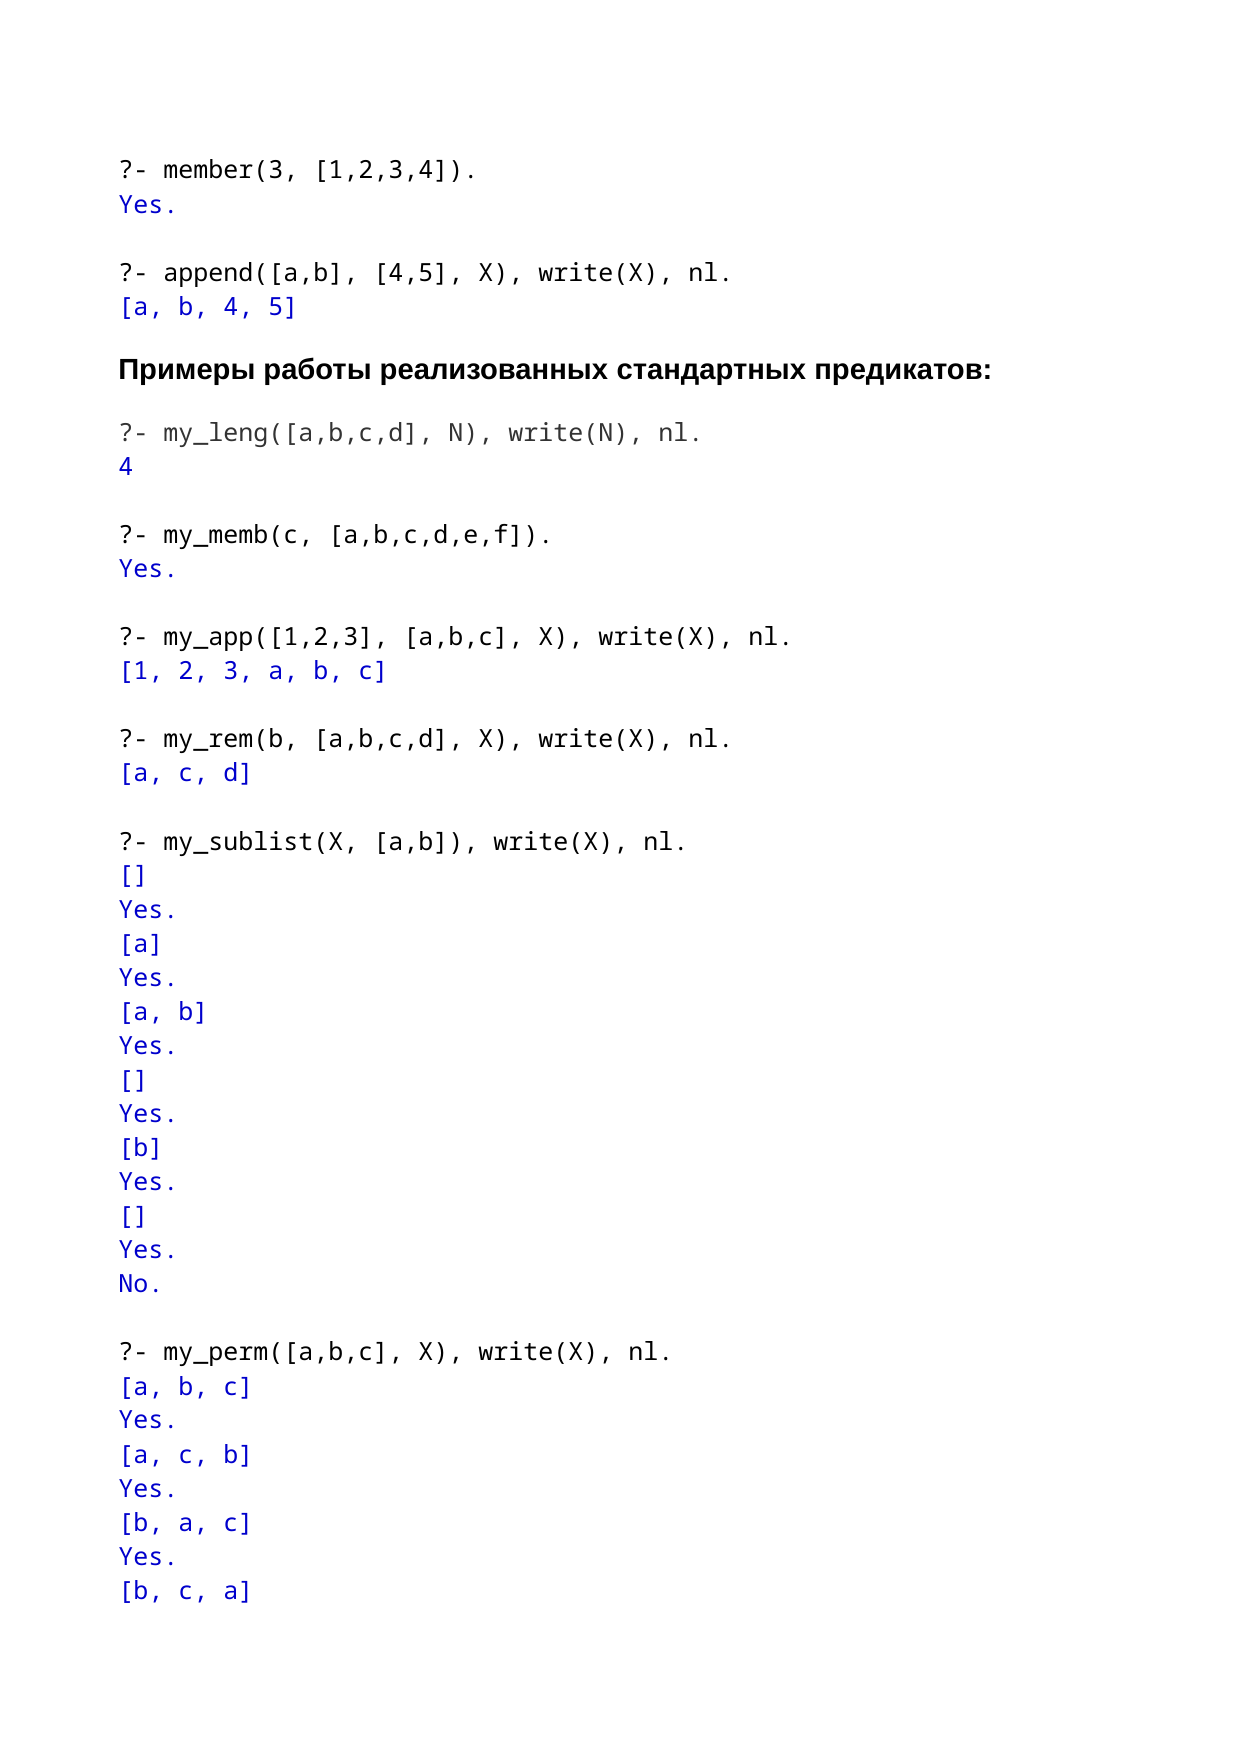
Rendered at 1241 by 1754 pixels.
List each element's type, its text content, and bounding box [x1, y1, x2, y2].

text [1, 2, 3, a, b, c] [118, 653, 1122, 687]
text Yes. [118, 1164, 1122, 1198]
text ?- append([a,b], [4,5], X), write(X), nl. [118, 254, 1122, 288]
text ?- my_rem(b, [a,b,c,d], X), write(X), nl. [118, 721, 1122, 755]
text [b, c, a] [118, 1572, 1122, 1607]
text [b] [118, 1130, 1122, 1164]
text [] [118, 1198, 1122, 1232]
text Yes. [118, 1096, 1122, 1130]
text [] [118, 1062, 1122, 1096]
text Yes. [118, 186, 1122, 220]
text Yes. [118, 1027, 1122, 1062]
text Yes. [118, 1470, 1122, 1504]
text ?- my_app([1,2,3], [a,b,c], X), write(X), nl. [118, 619, 1122, 653]
text Yes. [118, 551, 1122, 585]
text [a, b, c] [118, 1368, 1122, 1402]
text ?- my_leng([a,b,c,d], N), write(N), nl. [118, 414, 1122, 448]
text 4 [118, 448, 1122, 482]
text Yes. [118, 891, 1122, 925]
text No. [118, 1266, 1122, 1300]
text ?- my_perm([a,b,c], X), write(X), nl. [118, 1334, 1122, 1368]
text Yes. [118, 959, 1122, 993]
text [] [118, 857, 1122, 891]
text [a] [118, 925, 1122, 959]
text [b, a, c] [118, 1504, 1122, 1538]
text [a, c, d] [118, 755, 1122, 789]
text Примеры работы реализованных стандартных предикатов: [118, 352, 1122, 385]
text Yes. [118, 1232, 1122, 1266]
text ?- my_memb(c, [a,b,c,d,e,f]). [118, 517, 1122, 551]
text Yes. [118, 1538, 1122, 1572]
text ?- member(3, [1,2,3,4]). [118, 152, 1122, 186]
text ?- my_sublist(X, [a,b]), write(X), nl. [118, 823, 1122, 857]
text [a, c, b] [118, 1436, 1122, 1470]
text Yes. [118, 1402, 1122, 1436]
text [a, b] [118, 993, 1122, 1027]
text [a, b, 4, 5] [118, 288, 1122, 322]
